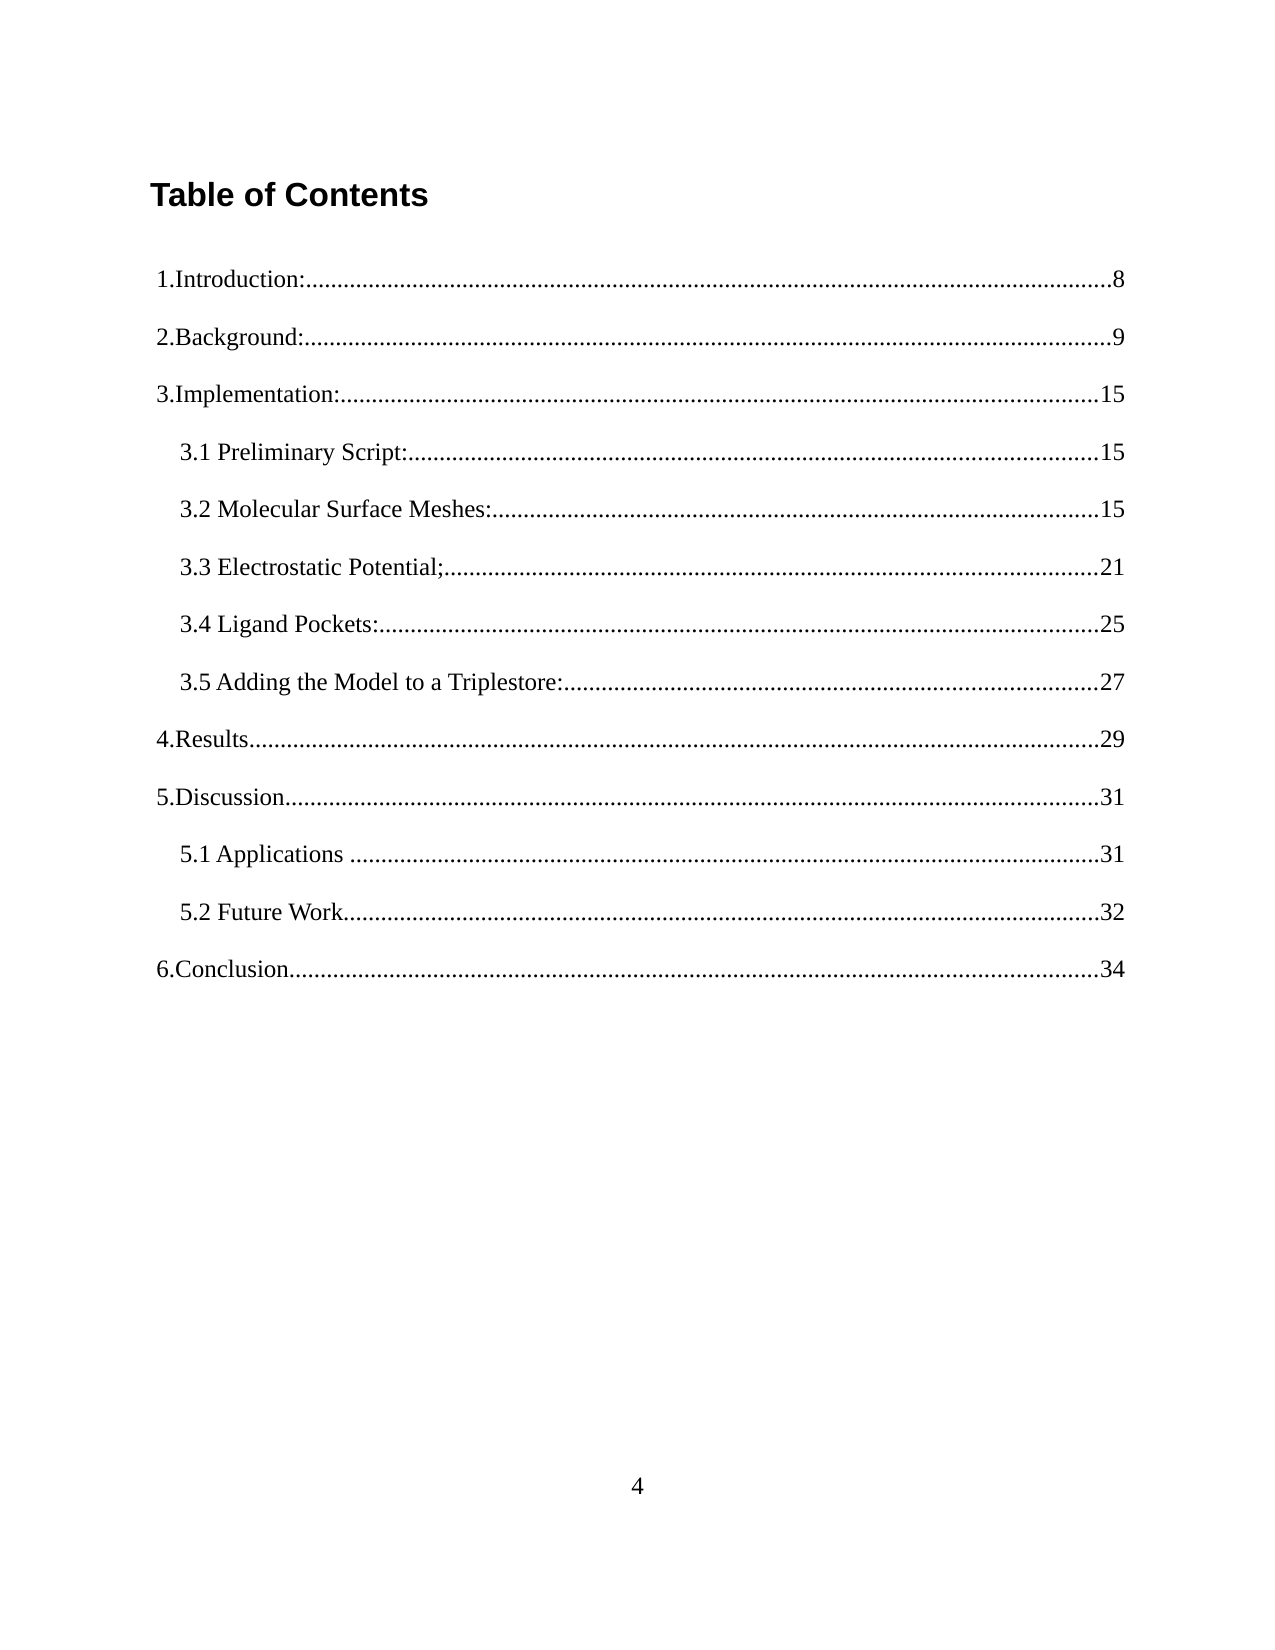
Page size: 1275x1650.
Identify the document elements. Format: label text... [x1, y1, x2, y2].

text 1.Introduction: 8 [150, 264, 1125, 293]
text 3.Implementation: 15 [150, 379, 1125, 408]
text 3.4 Ligand Pockets: 25 [179, 609, 1125, 638]
text 3.1 Preliminary Script: 15 [179, 437, 1125, 466]
subtitle Table of Contents [150, 175, 1125, 213]
text 5.2 Future Work 32 [179, 897, 1125, 926]
text 3.5 Adding the Model to a Triplestore: 27 [179, 667, 1125, 696]
text 3.2 Molecular Surface Meshes: 15 [179, 494, 1125, 523]
text 3.3 Electrostatic Potential; 21 [179, 552, 1125, 581]
text 5.1 Applications 31 [179, 839, 1125, 868]
text 5.Discussion 31 [150, 782, 1125, 811]
text 6.Conclusion 34 [150, 954, 1125, 983]
text 4.Results 29 [150, 724, 1125, 753]
text 2.Background: 9 [150, 322, 1125, 351]
